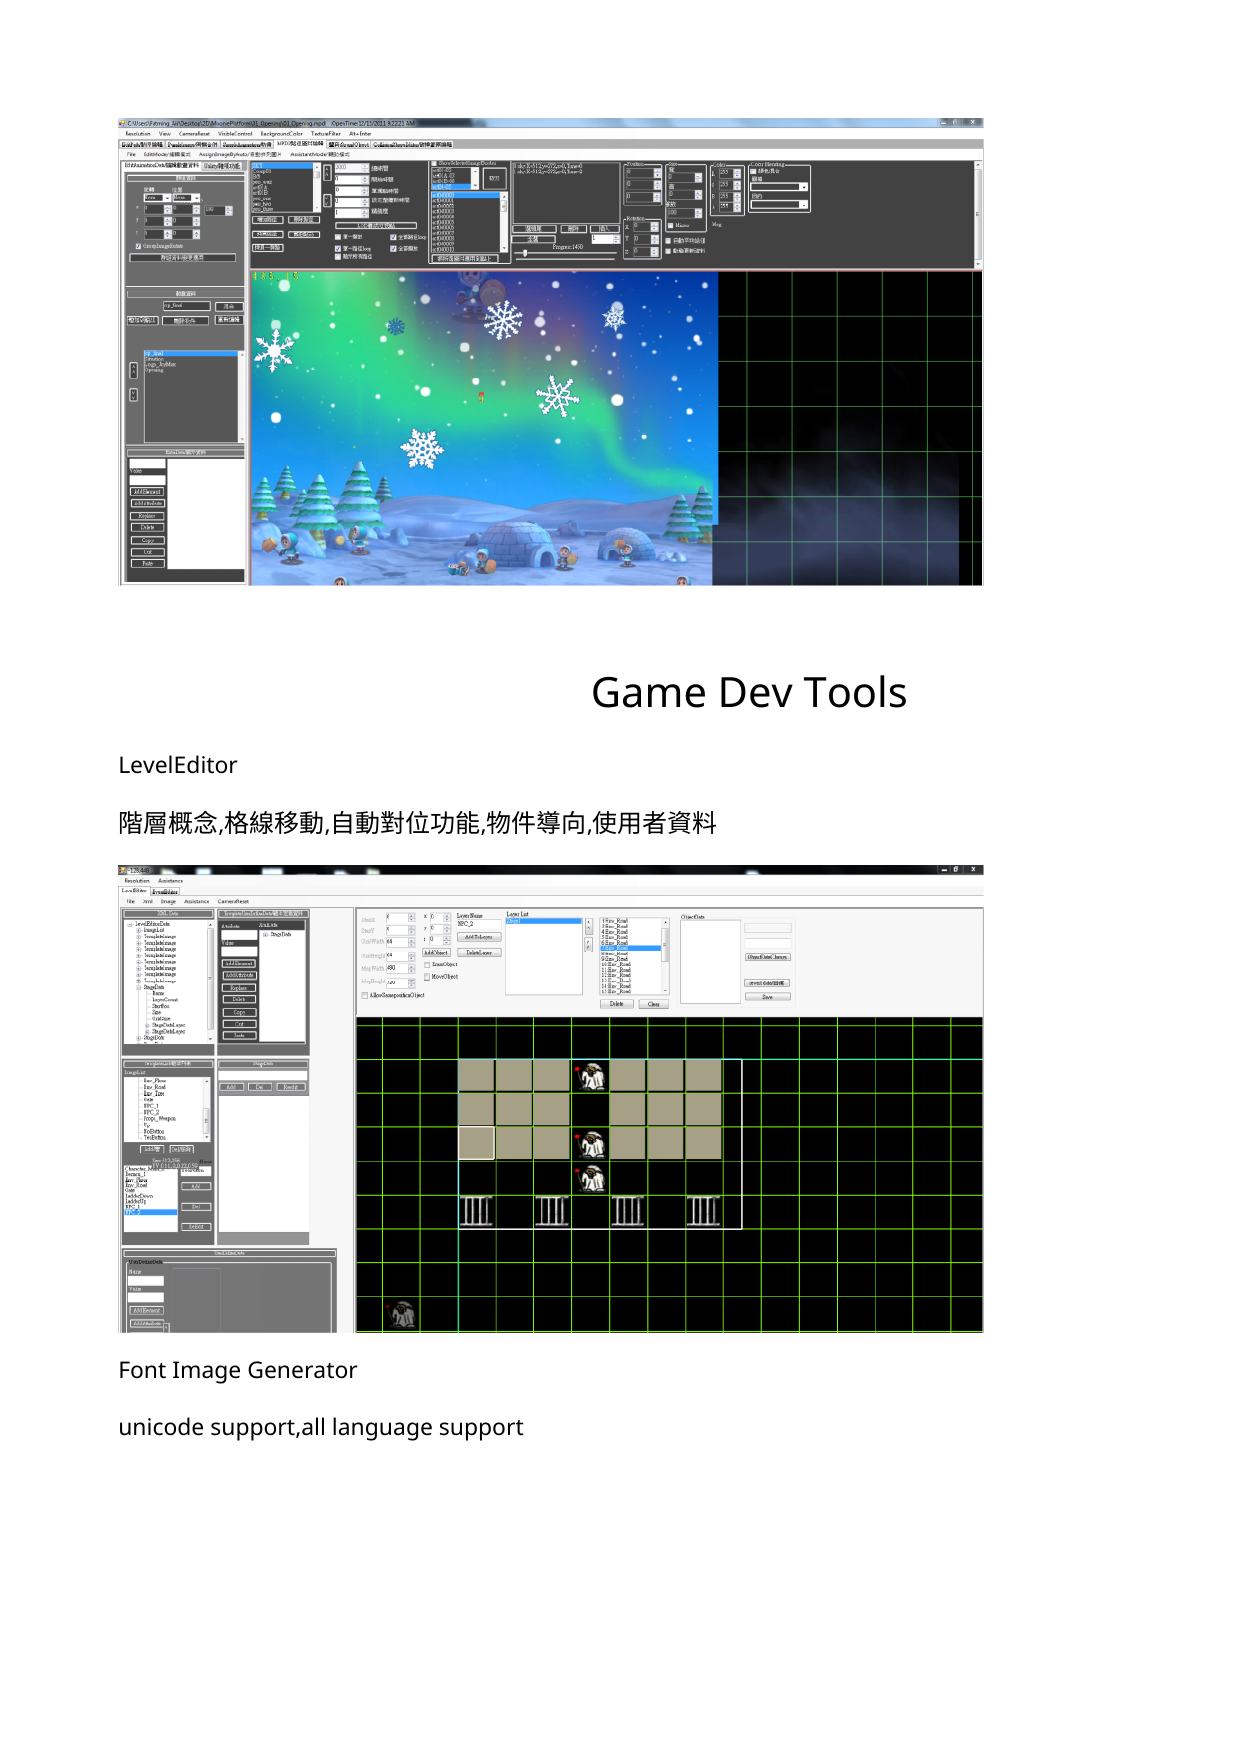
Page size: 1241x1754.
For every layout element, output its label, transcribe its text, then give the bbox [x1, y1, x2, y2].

text unicode support,all language support [118, 1411, 1122, 1442]
text LevelEditor [118, 749, 1122, 780]
text Game Dev Tools [118, 663, 1122, 720]
text 階層概念,格線移動,自動對位功能,物件導向,使用者資料 [118, 806, 1122, 840]
text Font Image Generator [118, 1354, 1122, 1385]
